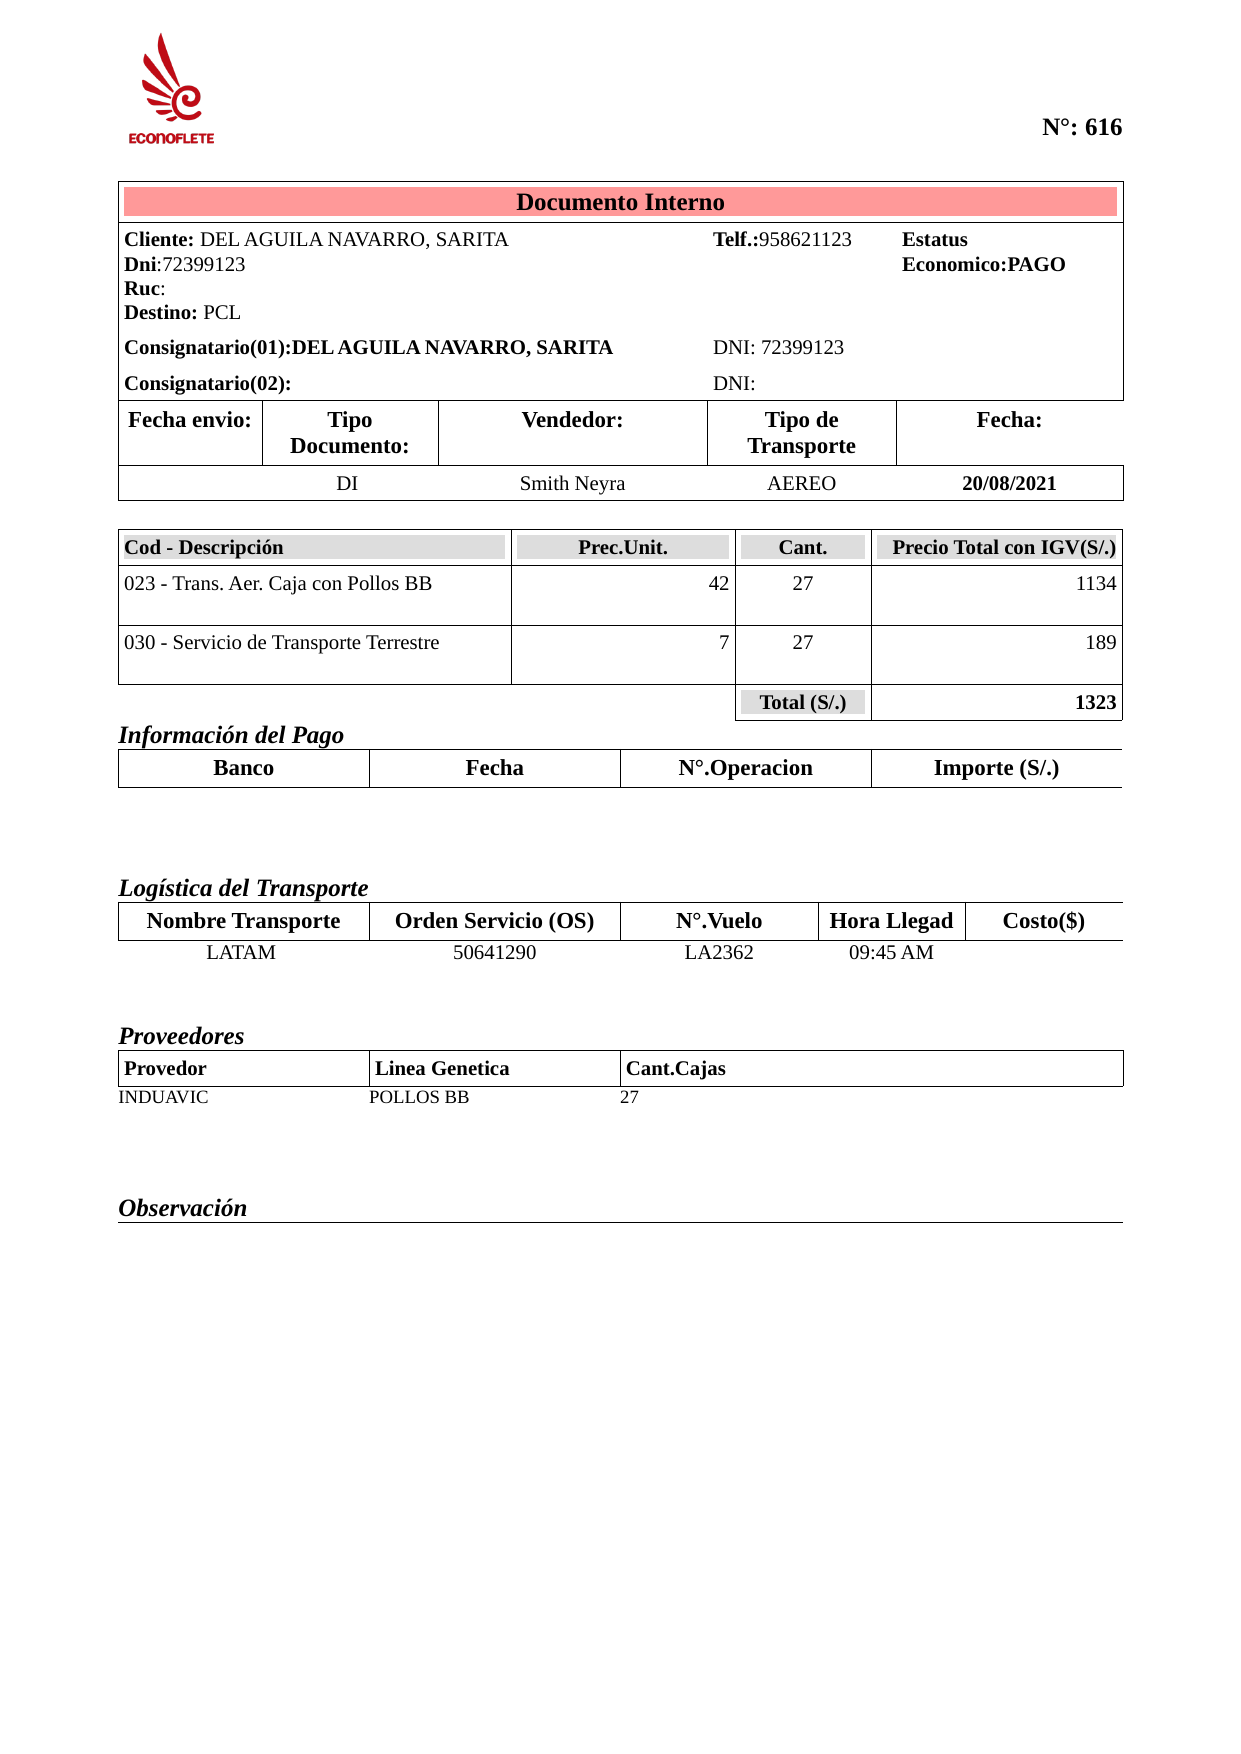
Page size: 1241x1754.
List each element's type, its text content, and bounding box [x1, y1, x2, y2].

table_cell [118, 685, 511, 720]
table_header Prec.Unit. [512, 530, 735, 565]
table_header Cant.Cajas [621, 1051, 1123, 1086]
table_cell 1323 [872, 685, 1122, 720]
table_cell [118, 993, 369, 1021]
table_cell 09:45 AM [818, 941, 965, 964]
table_cell [118, 1150, 369, 1172]
table_header Orden Servicio (OS) [370, 903, 620, 939]
table_cell Fecha: [897, 401, 1123, 465]
table_cell 030 - Servicio de Transporte Terrestre [119, 626, 511, 684]
table_cell Estatus Economico:PAGO [896, 223, 1123, 329]
table_header Provedor [119, 1051, 369, 1086]
table_header Linea Genetica [370, 1051, 620, 1086]
table_cell [511, 685, 735, 720]
table_header Importe (S/.) [872, 750, 1122, 787]
table_cell 27 [620, 1087, 1123, 1107]
table_cell [620, 964, 818, 992]
table_cell [369, 1107, 620, 1129]
table_cell AEREO [707, 466, 896, 500]
table_cell [965, 964, 1123, 992]
table_cell [118, 844, 369, 873]
table_cell [369, 1172, 620, 1193]
table_cell Consignatario(02): [119, 365, 707, 400]
table_cell [965, 941, 1123, 964]
table_cell 27 [736, 566, 871, 624]
text Logística del Transporte [118, 873, 1122, 902]
table_cell 42 [512, 566, 735, 624]
table_header N°.Operacion [621, 750, 871, 787]
table_header Costo($) [966, 903, 1123, 939]
table_cell [620, 1150, 1123, 1172]
table_cell 1134 [872, 566, 1122, 624]
table_cell [620, 993, 818, 1021]
table_cell [369, 844, 620, 873]
table_cell [118, 1129, 369, 1150]
table_cell 023 - Trans. Aer. Caja con Pollos BB [119, 566, 511, 624]
table_header Nombre Transporte [119, 903, 369, 939]
table_cell POLLOS BB [369, 1087, 620, 1107]
table_header [118, 1223, 1123, 1246]
table_cell [369, 815, 620, 844]
table_header Cod - Descripción [119, 530, 511, 565]
table_cell [369, 1150, 620, 1172]
table_cell DNI: [707, 365, 1123, 400]
text Información del Pago [118, 720, 1122, 749]
table_cell [818, 964, 965, 992]
table_header Hora Llegad [819, 903, 965, 939]
table_cell [118, 788, 369, 815]
table_header Documento Interno [119, 182, 1123, 222]
table_cell [965, 993, 1123, 1021]
table_cell [118, 815, 369, 844]
table_cell Fecha envio: [119, 401, 262, 465]
table_cell Tipo de Transporte [708, 401, 896, 465]
table_cell [871, 844, 1122, 873]
table_cell 50641290 [369, 941, 620, 964]
table_cell 27 [736, 626, 871, 684]
table_cell LATAM [118, 941, 369, 964]
table_cell INDUAVIC [118, 1087, 369, 1107]
text Observación [118, 1193, 1122, 1222]
table_cell [620, 1172, 1123, 1193]
table_cell [369, 1129, 620, 1150]
table_cell [871, 788, 1122, 815]
table_cell Telf.:958621123 [707, 223, 896, 329]
table_header Precio Total con IGV(S/.) [872, 530, 1122, 565]
table_header Banco [119, 750, 369, 787]
table_header Fecha [370, 750, 620, 787]
table_cell Cliente: DEL AGUILA NAVARRO, SARITA Dni:72399123 Ruc: Destino: PCL [119, 223, 707, 329]
table_cell 20/08/2021 [896, 466, 1123, 500]
table_cell Total (S/.) [736, 685, 871, 720]
table_cell [369, 964, 620, 992]
table_cell 7 [512, 626, 735, 684]
table_cell [620, 1107, 1123, 1129]
table_cell Tipo Documento: [263, 401, 438, 465]
table_cell [119, 466, 262, 500]
table_cell Smith Neyra [438, 466, 707, 500]
table_header Cant. [736, 530, 871, 565]
table_cell [871, 815, 1122, 844]
table_cell [369, 993, 620, 1021]
table_cell [118, 1107, 369, 1129]
table_cell DI [262, 466, 438, 500]
table_cell Consignatario(01):DEL AGUILA NAVARRO, SARITA [119, 329, 707, 365]
text Proveedores [118, 1021, 1122, 1050]
table_cell [620, 1129, 1123, 1150]
table_cell 189 [872, 626, 1122, 684]
table_cell [620, 788, 871, 815]
picture [118, 32, 225, 144]
table_cell [118, 964, 369, 992]
table_cell DNI: 72399123 [707, 329, 1123, 365]
table_cell [620, 815, 871, 844]
table_cell [118, 1172, 369, 1193]
table_cell [369, 788, 620, 815]
table_cell LA2362 [620, 941, 818, 964]
table_cell [818, 993, 965, 1021]
table_header N°.Vuelo [621, 903, 818, 939]
table_cell Vendedor: [439, 401, 707, 465]
table_cell [620, 844, 871, 873]
